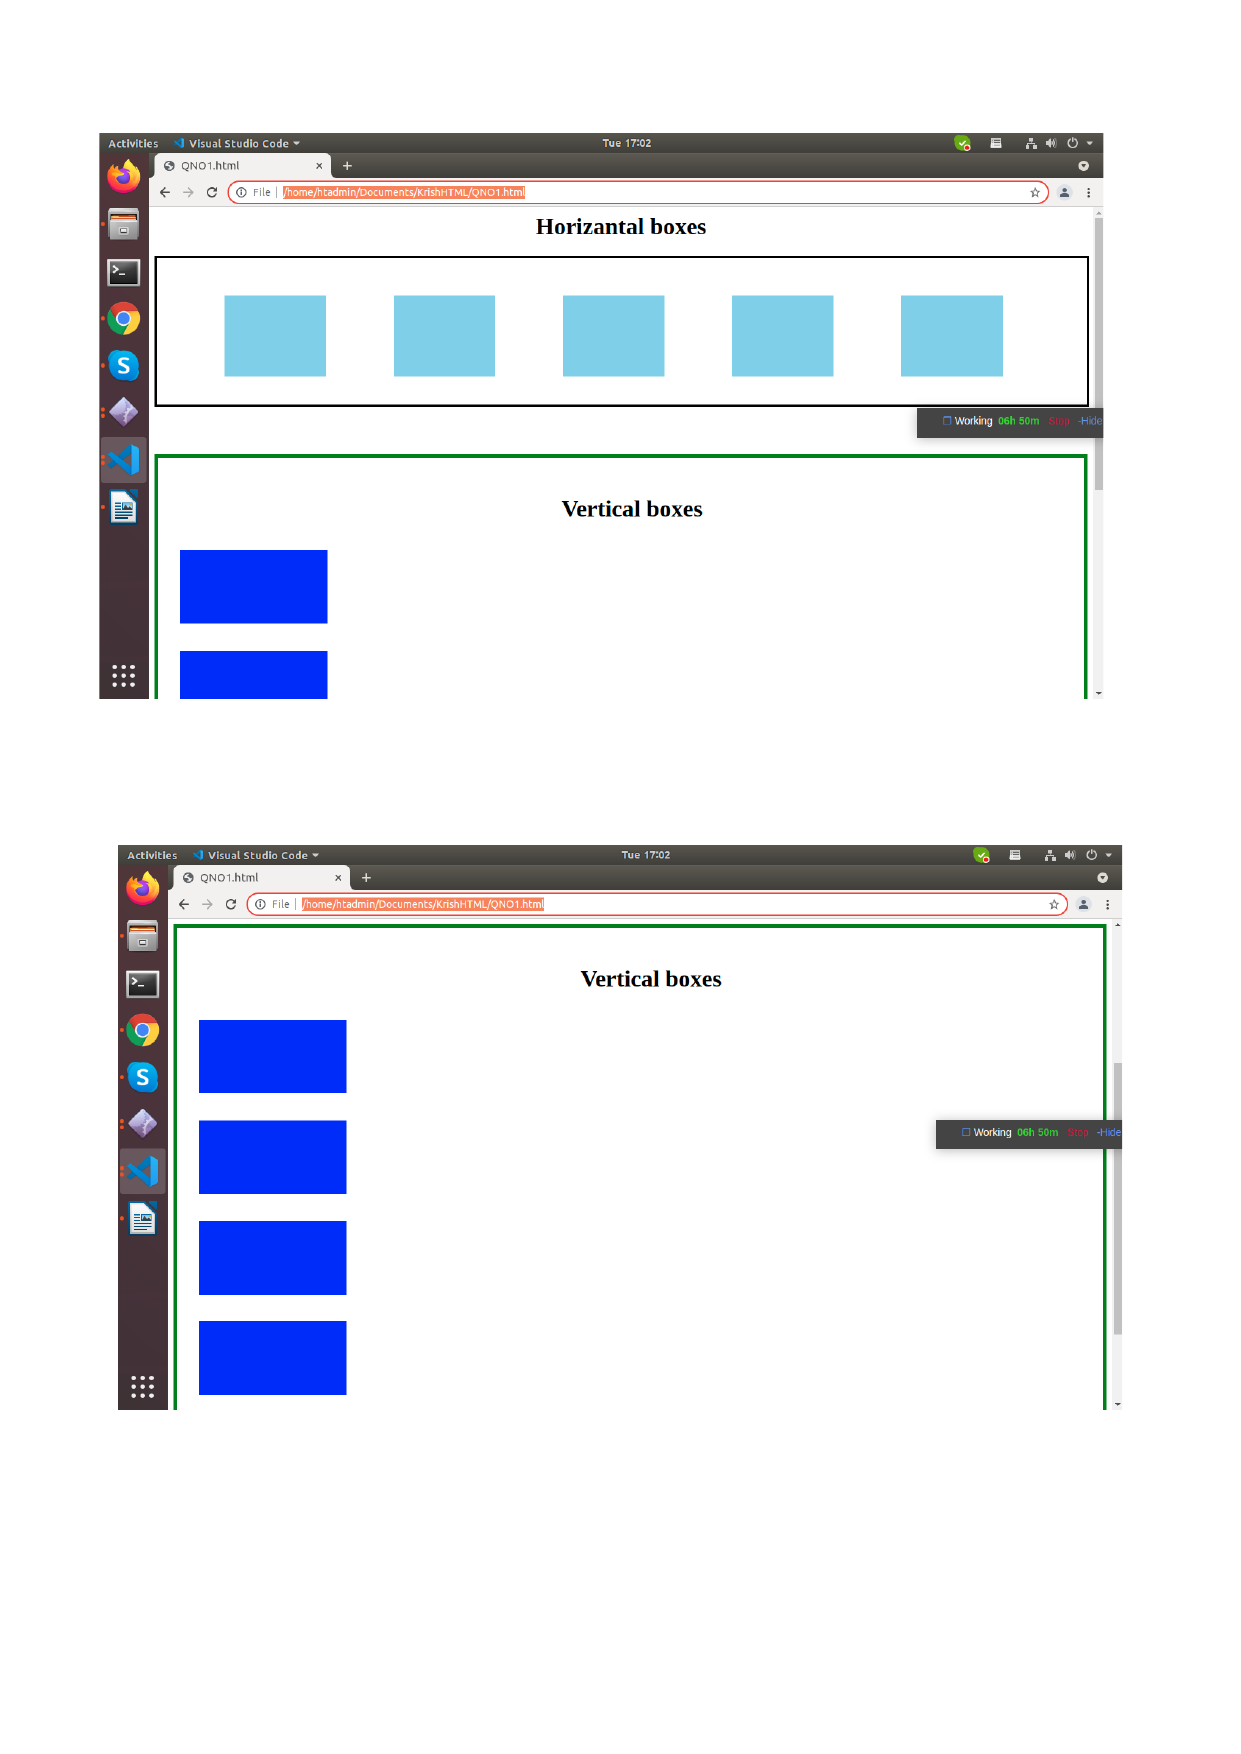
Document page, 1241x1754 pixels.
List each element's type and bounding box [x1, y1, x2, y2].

picture [99, 133, 1104, 699]
picture [118, 845, 1123, 1410]
